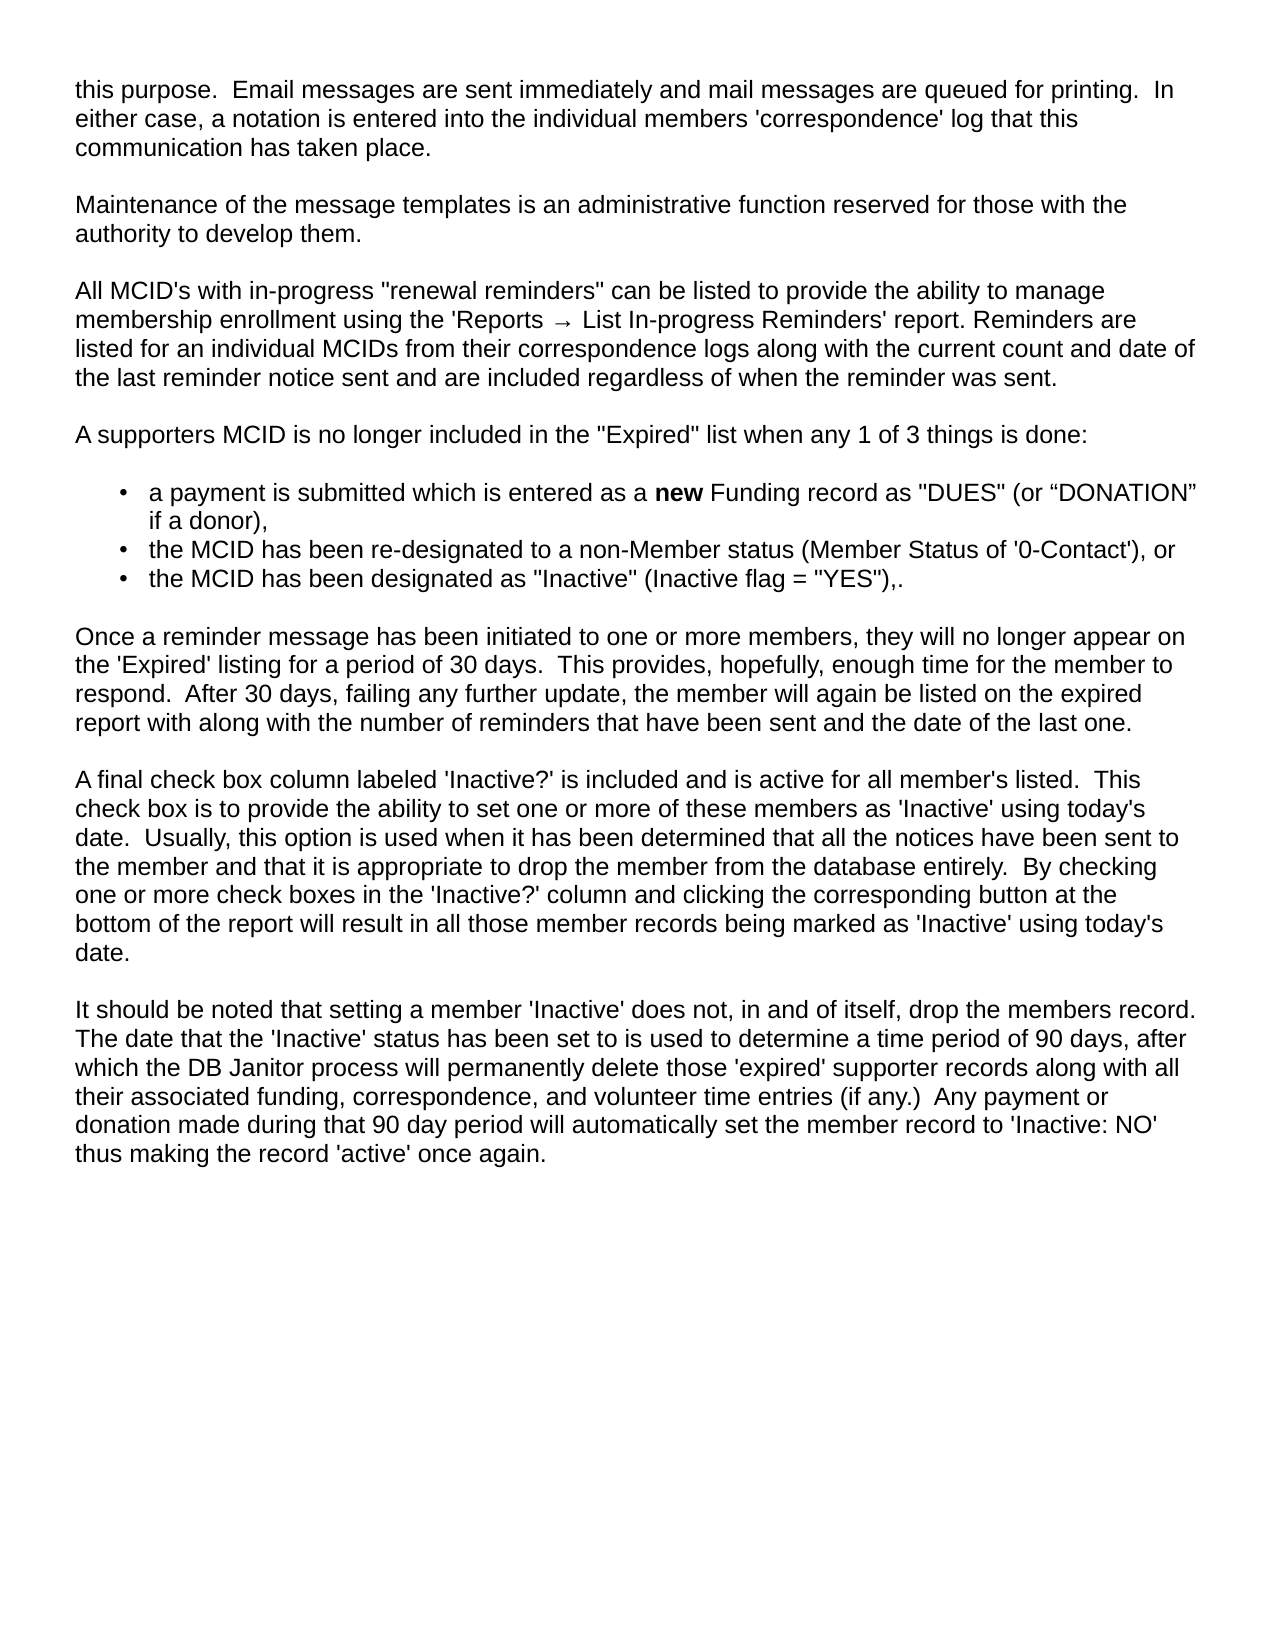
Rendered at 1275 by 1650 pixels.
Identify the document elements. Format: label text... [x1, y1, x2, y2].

text It should be noted that setting a member 'Inactive' does not, in and of itself, drop the members record. The date that the 'Inactive' status has been set to is used to determine a time period of 90 days, after which the DB Janitor process will permanently delete those 'expired' supporter records along with all their associated funding, correspondence, and volunteer time entries (if any.) Any payment or donation made during that 90 day period will automatically set the member record to 'Inactive: NO' thus making the record 'active' once again. [75, 995, 1200, 1168]
text Maintenance of the message templates is an administrative function reserved for those with the authority to develop them. [75, 190, 1200, 247]
text Once a reminder message has been initiated to one or more members, they will no longer appear on the 'Expired' listing for a period of 30 days. This provides, hopefully, enough time for the member to respond. After 30 days, failing any further update, the member will again be listed on the expired report with along with the number of reminders that have been sent and the date of the last one. [75, 622, 1200, 737]
text this purpose. Email messages are sent immediately and mail messages are queued for printing. In either case, a notation is entered into the individual members 'correspondence' log that this communication has taken place. [75, 75, 1200, 161]
list the MCID has been re-designated to a non-Member status (Member Status of '0-Contact'), or [119, 535, 1200, 564]
list a payment is submitted which is entered as a new Funding record as "DUES" (or “DONATION” if a donor), [119, 477, 1200, 535]
list the MCID has been designated as "Inactive" (Inactive flag = "YES"),. [119, 564, 1200, 593]
text All MCID's with in-progress "renewal reminders" can be listed to provide the ability to manage membership enrollment using the 'Reports → List In-progress Reminders' report. Reminders are listed for an individual MCIDs from their correspondence logs along with the current count and date of the last reminder notice sent and are included regardless of when the reminder was sent. [75, 276, 1200, 391]
text A supporters MCID is no longer included in the "Expired" list when any 1 of 3 things is done: [75, 420, 1200, 449]
text A final check box column labeled 'Inactive?' is included and is active for all member's listed. This check box is to provide the ability to set one or more of these members as 'Inactive' using today's date. Usually, this option is used when it has been determined that all the notices have been sent to the member and that it is appropriate to drop the member from the database entirely. By checking one or more check boxes in the 'Inactive?' column and clicking the corresponding button at the bottom of the report will result in all those member records being marked as 'Inactive' using today's date. [75, 765, 1200, 967]
